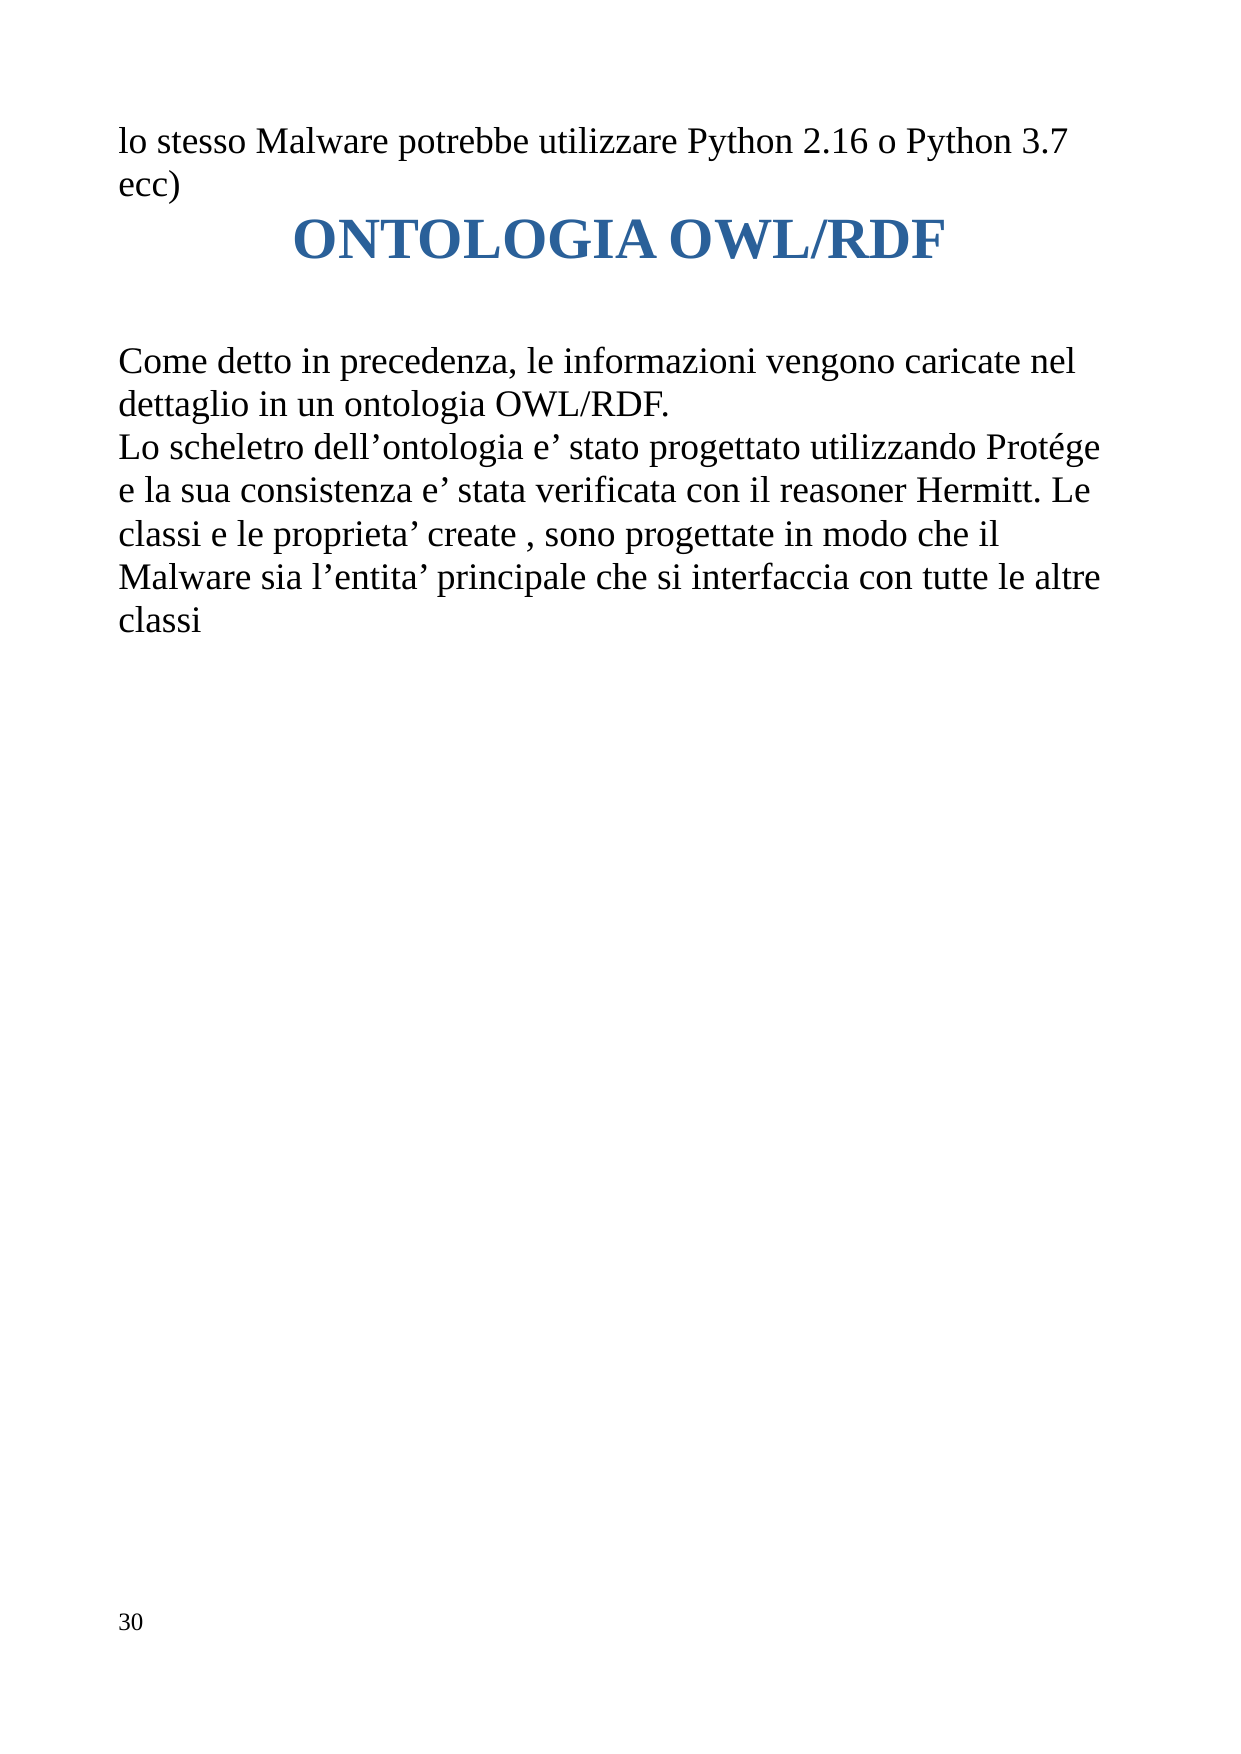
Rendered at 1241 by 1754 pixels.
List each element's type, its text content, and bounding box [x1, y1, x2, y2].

text ONTOLOGIA OWL/RDF [118, 204, 1122, 271]
text lo stesso Malware potrebbe utilizzare Python 2.16 o Python 3.7 ecc) [118, 118, 1122, 204]
text Come detto in precedenza, le informazioni vengono caricate nel dettaglio in un ontologia OWL/RDF. [118, 338, 1122, 425]
text Lo scheletro dell’ontologia e’ stato progettato utilizzando Protége e la sua consistenza e’ stata verificata con il reasoner Hermitt. Le classi e le proprieta’ create , sono progettate in modo che il Malware sia l’entita’ principale che si interfaccia con tutte le altre classi [118, 425, 1122, 640]
